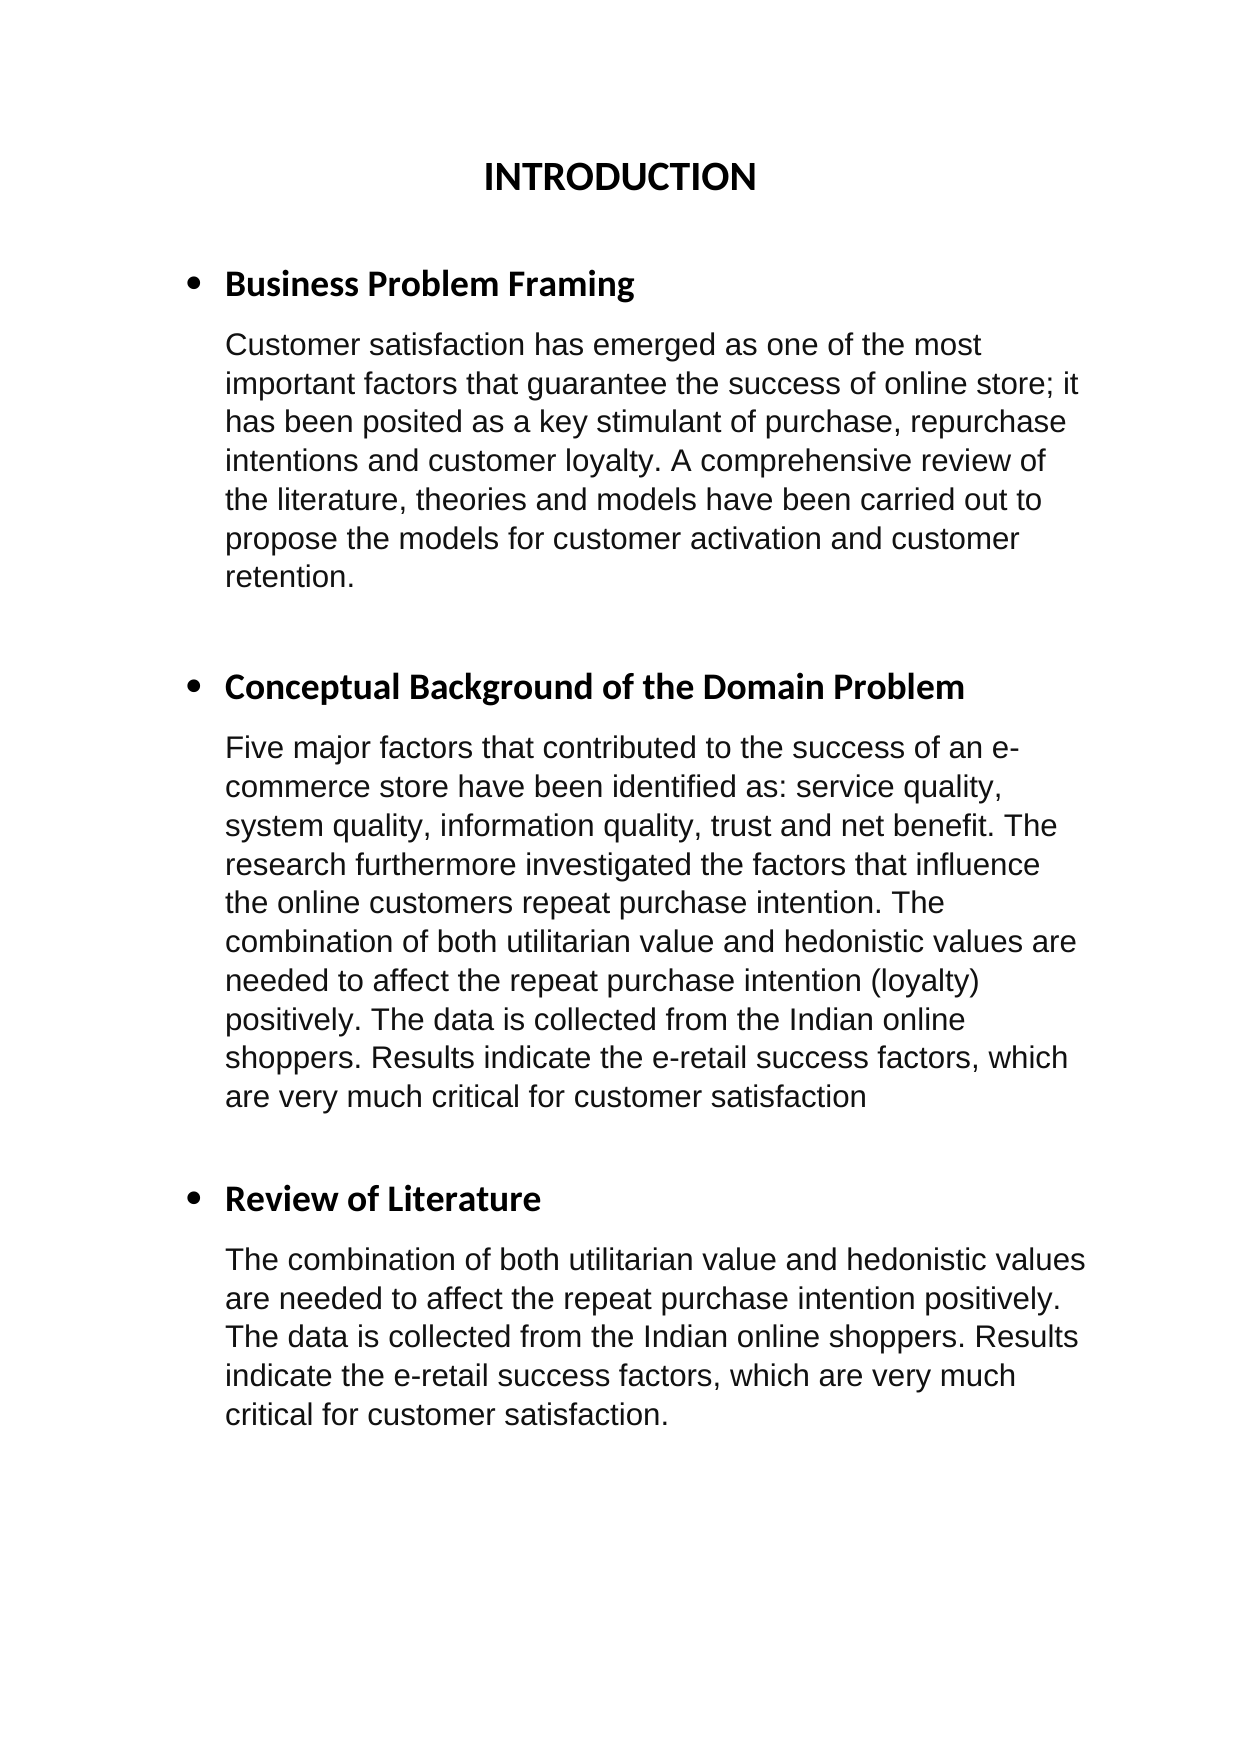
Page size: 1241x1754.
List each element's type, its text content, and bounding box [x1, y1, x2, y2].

list Review of Literature [187, 1175, 1090, 1221]
list Business Problem Framing [187, 260, 1090, 306]
list Conceptual Background of the Domain Problem [187, 663, 1090, 709]
text Customer satisfaction has emerged as one of the most important factors that guarantee the success of online store; it has been posited as a key stimulant of purchase, repurchase intentions and customer loyalty. A comprehensive review of the literature, theories and models have been carried out to propose the models for customer activation and customer retention. [225, 326, 1090, 594]
text The combination of both utilitarian value and hedonistic values are needed to affect the repeat purchase intention positively. The data is collected from the Indian online shoppers. Results indicate the e-retail success factors, which are very much critical for customer satisfaction. [225, 1241, 1090, 1432]
list Five major factors that contributed to the success of an e-commerce store have been identified as: service quality, system quality, information quality, trust and net benefit. The research furthermore investigated the factors that influence the online customers repeat purchase intention. The combination of both utilitarian value and hedonistic values are needed to affect the repeat purchase intention (loyalty) positively. The data is collected from the Indian online shoppers. Results indicate the e-retail success factors, which are very much critical for customer satisfaction [187, 729, 1090, 1114]
list INTRODUCTION [150, 150, 1090, 201]
